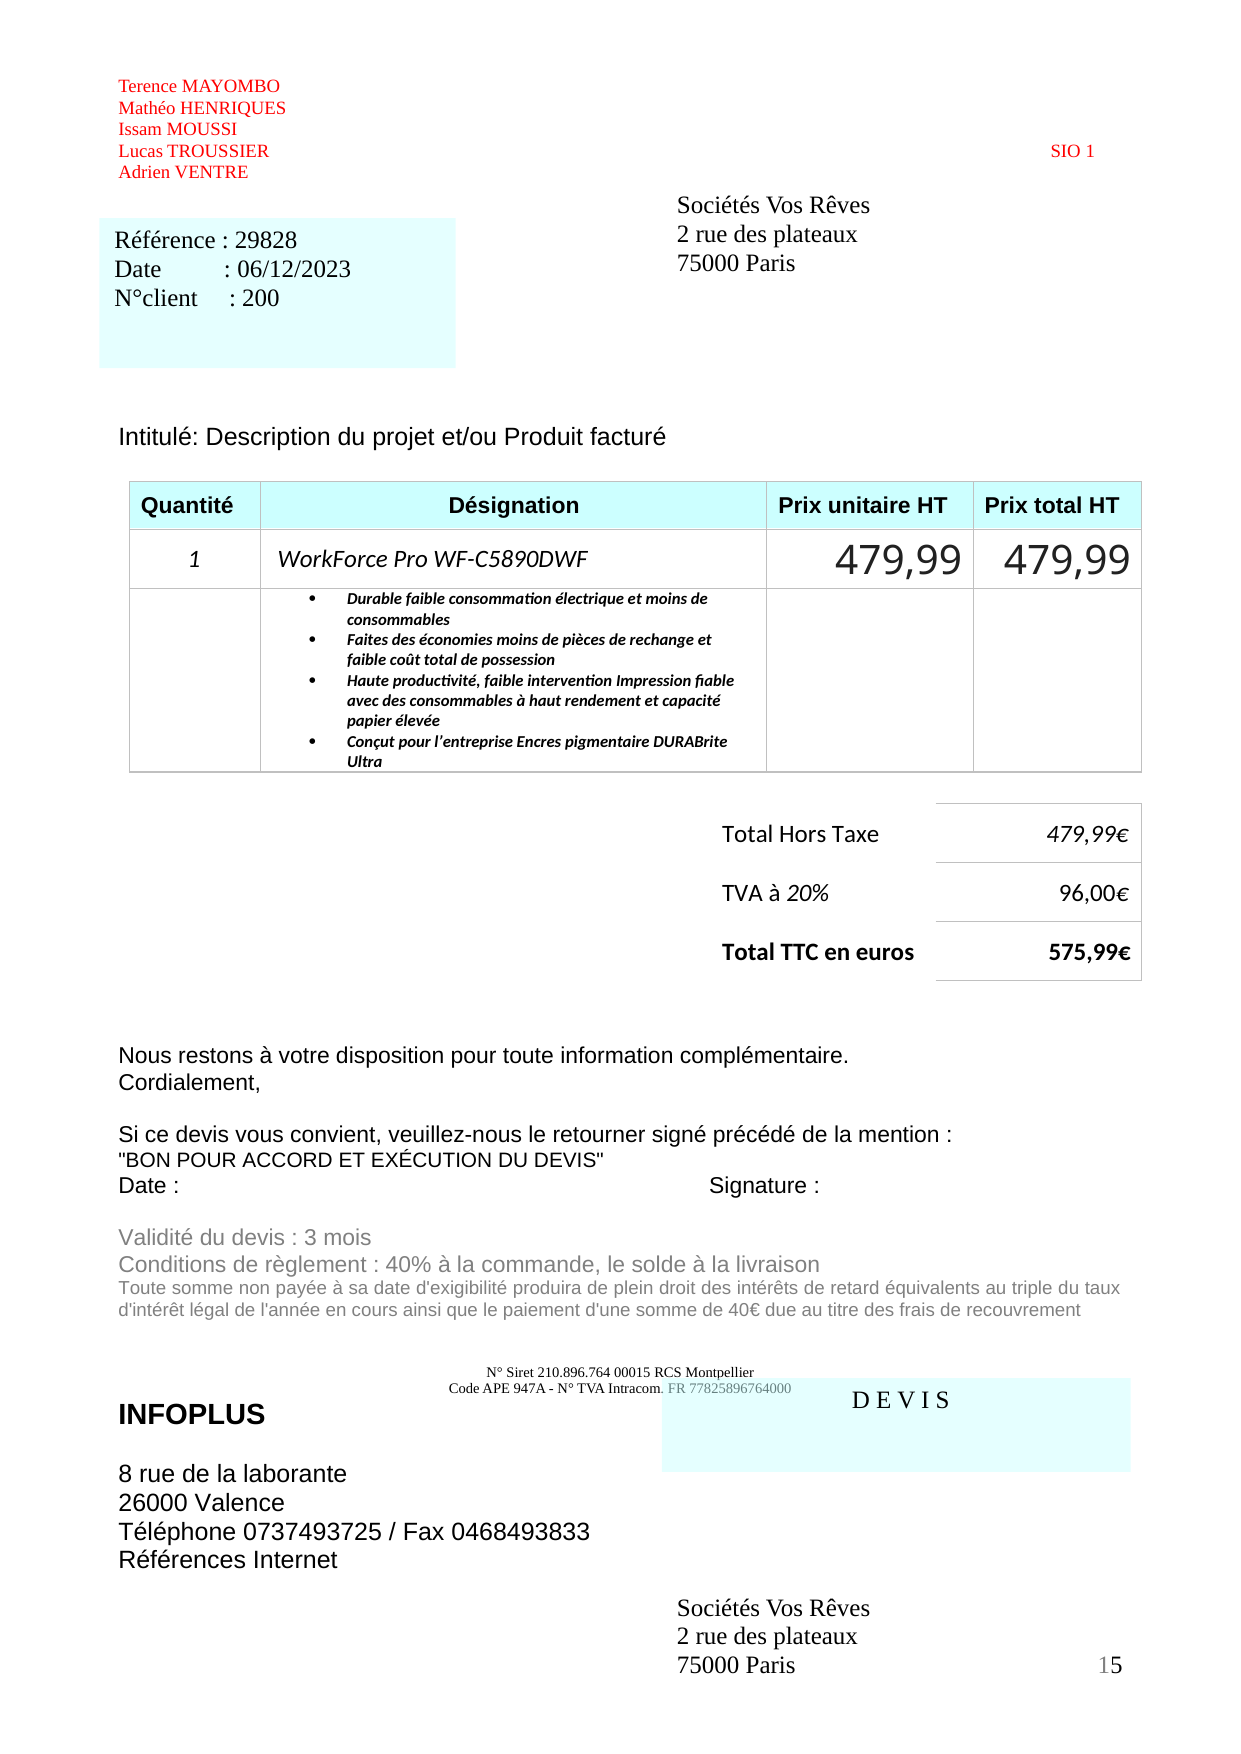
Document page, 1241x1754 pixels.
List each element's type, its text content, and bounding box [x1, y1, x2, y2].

text 26000 Valence [118, 1488, 1122, 1517]
text Téléphone 0737493725 / Fax 0468493833 [118, 1517, 1122, 1545]
text Toute somme non payée à sa date d'exigibilité produira de plein droit des intérêts de retard équivalents au triple du taux d'intérêt légal de l'année en cours ainsi que le paiement d'une somme de 40€ due au titre des frais de recouvrement [118, 1277, 1122, 1320]
text N° Siret 210.896.764 00015 RCS Montpellier [118, 1363, 1122, 1380]
table_cell TVA à 20% [711, 862, 936, 921]
table_cell Durable faible consommation électrique et moins de consommables Faites des économies moins de pièces de rechange et faible coût total de possession Haute productivité, faible intervention Impression fiable avec des consommables à haut rendement et capacité papier élevée Conçut pour l’entreprise Encres pigmentaire DURABrite Ultra [261, 589, 766, 771]
table_cell [767, 589, 973, 771]
table_cell [130, 589, 260, 771]
table_header Prix unitaire HT [767, 482, 973, 528]
text Validité du devis : 3 mois [118, 1224, 1122, 1251]
table_header 479,99€ [936, 804, 1141, 862]
text Code APE 947A - N° TVA Intracom. FR 77825896764000 [118, 1380, 661, 1397]
table_cell 479,99 [767, 530, 973, 588]
table_cell [974, 589, 1141, 771]
table_header Prix total HT [974, 482, 1141, 528]
text Références Internet [118, 1545, 1122, 1574]
table_cell 96,00€ [936, 863, 1141, 921]
text Date : Signature : [118, 1172, 1122, 1198]
table_cell 575,99€ [936, 922, 1141, 980]
text Cordialement, [118, 1069, 1122, 1095]
table_header Désignation [261, 482, 766, 528]
table_cell Total TTC en euros [711, 921, 936, 980]
table_cell 479,99 [974, 530, 1141, 588]
table_cell WorkForce Pro WF-C5890DWF [261, 530, 766, 588]
table_cell 1 [130, 530, 260, 588]
text Nous restons à votre disposition pour toute information complémentaire. [118, 1042, 1122, 1069]
table_header Quantité [130, 482, 260, 528]
text INFOPLUS [118, 1397, 661, 1430]
text Conditions de règlement : 40% à la commande, le solde à la livraison [118, 1251, 1122, 1277]
text 8 rue de la laborante [118, 1459, 1122, 1488]
table_header Total Hors Taxe [711, 803, 936, 862]
text "BON POUR ACCORD ET EXÉCUTION DU DEVIS" [118, 1148, 1122, 1172]
text Intitulé: Description du projet et/ou Produit facturé [118, 422, 1122, 451]
text Si ce devis vous convient, veuillez-nous le retourner signé précédé de la mention : [118, 1121, 1122, 1148]
